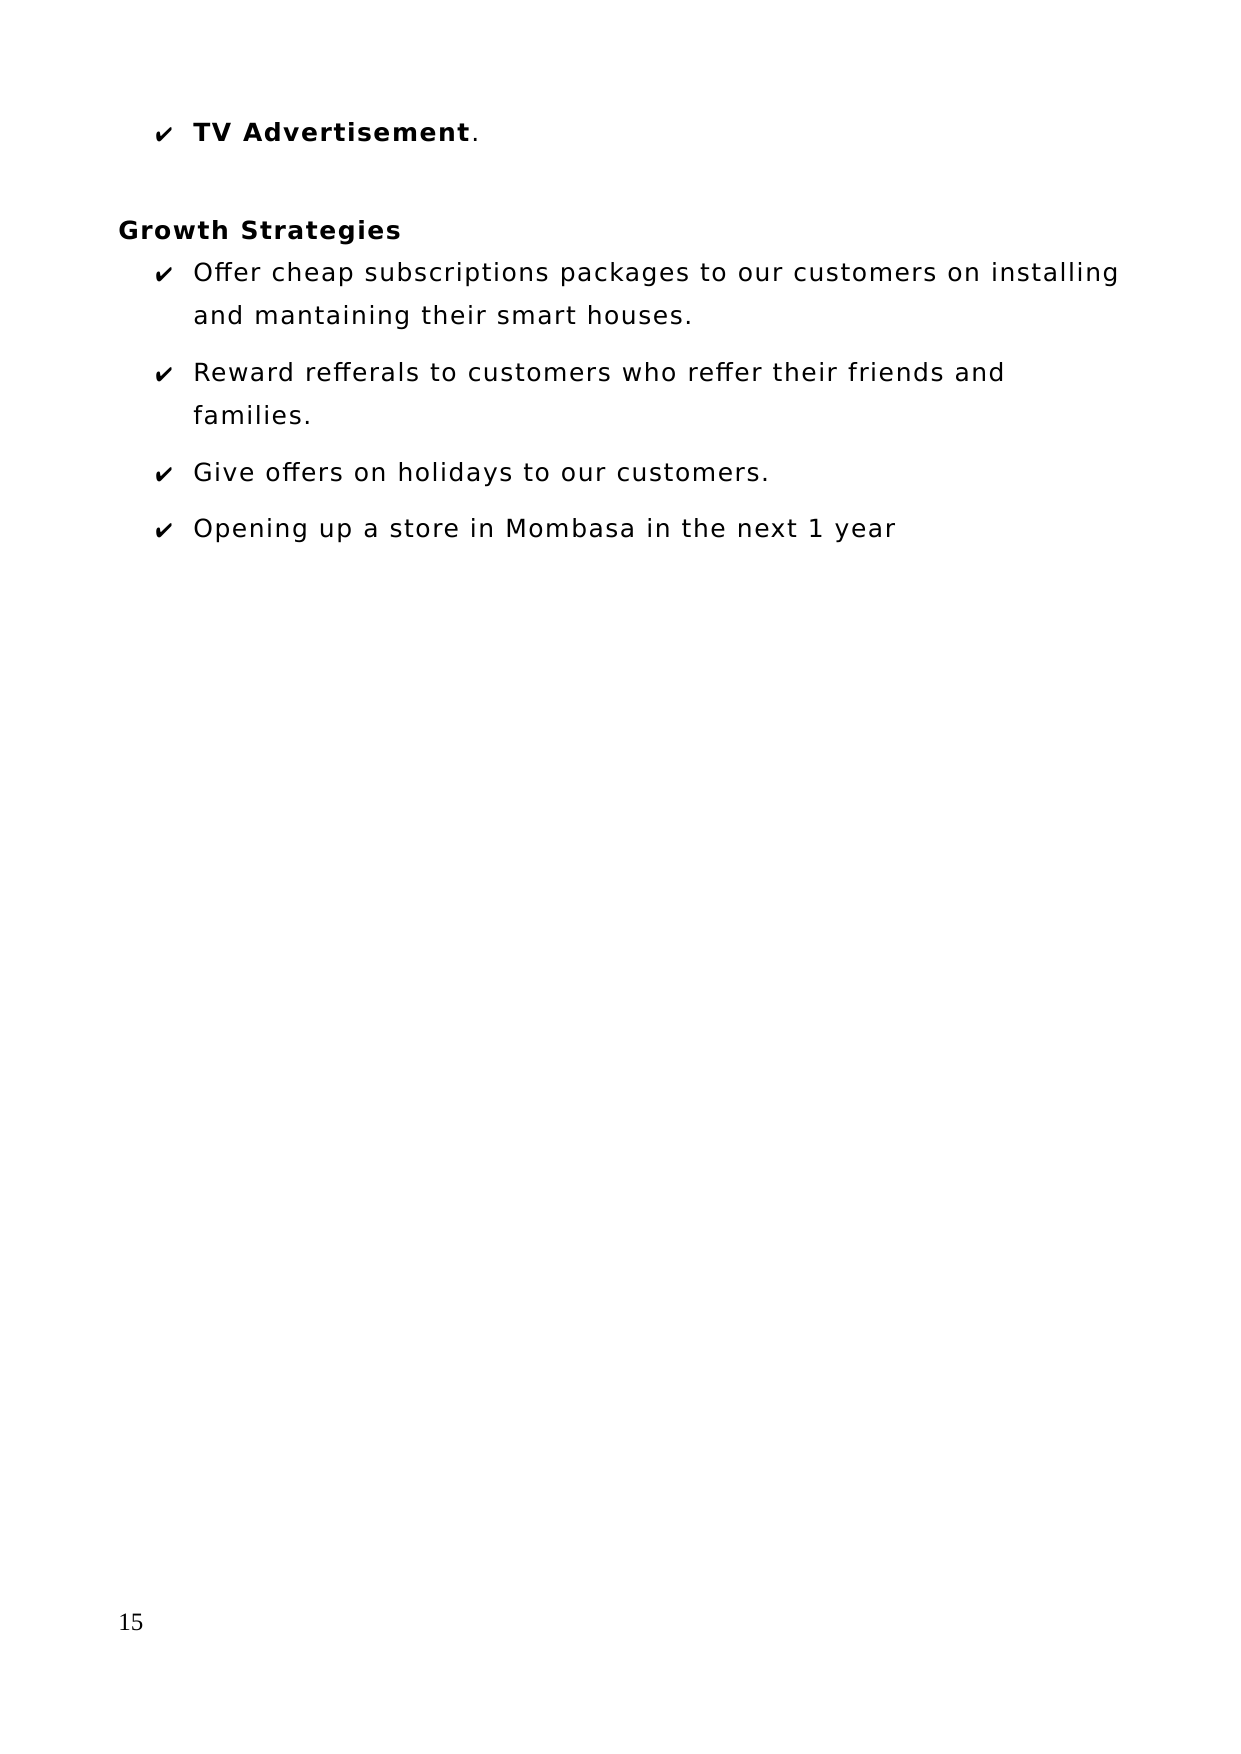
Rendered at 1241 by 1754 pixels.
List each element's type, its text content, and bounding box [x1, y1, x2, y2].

list Give offers on holidays to our customers. [156, 458, 1122, 487]
list TV Advertisement. [156, 118, 1122, 147]
list Reward refferals to customers who reffer their friends and families. [156, 358, 1122, 431]
list Opening up a store in Mombasa in the next 1 year [156, 514, 1122, 543]
text Growth Strategies [118, 216, 1122, 245]
list Offer cheap subscriptions packages to our customers on installing and mantaining their smart houses. [156, 258, 1122, 331]
